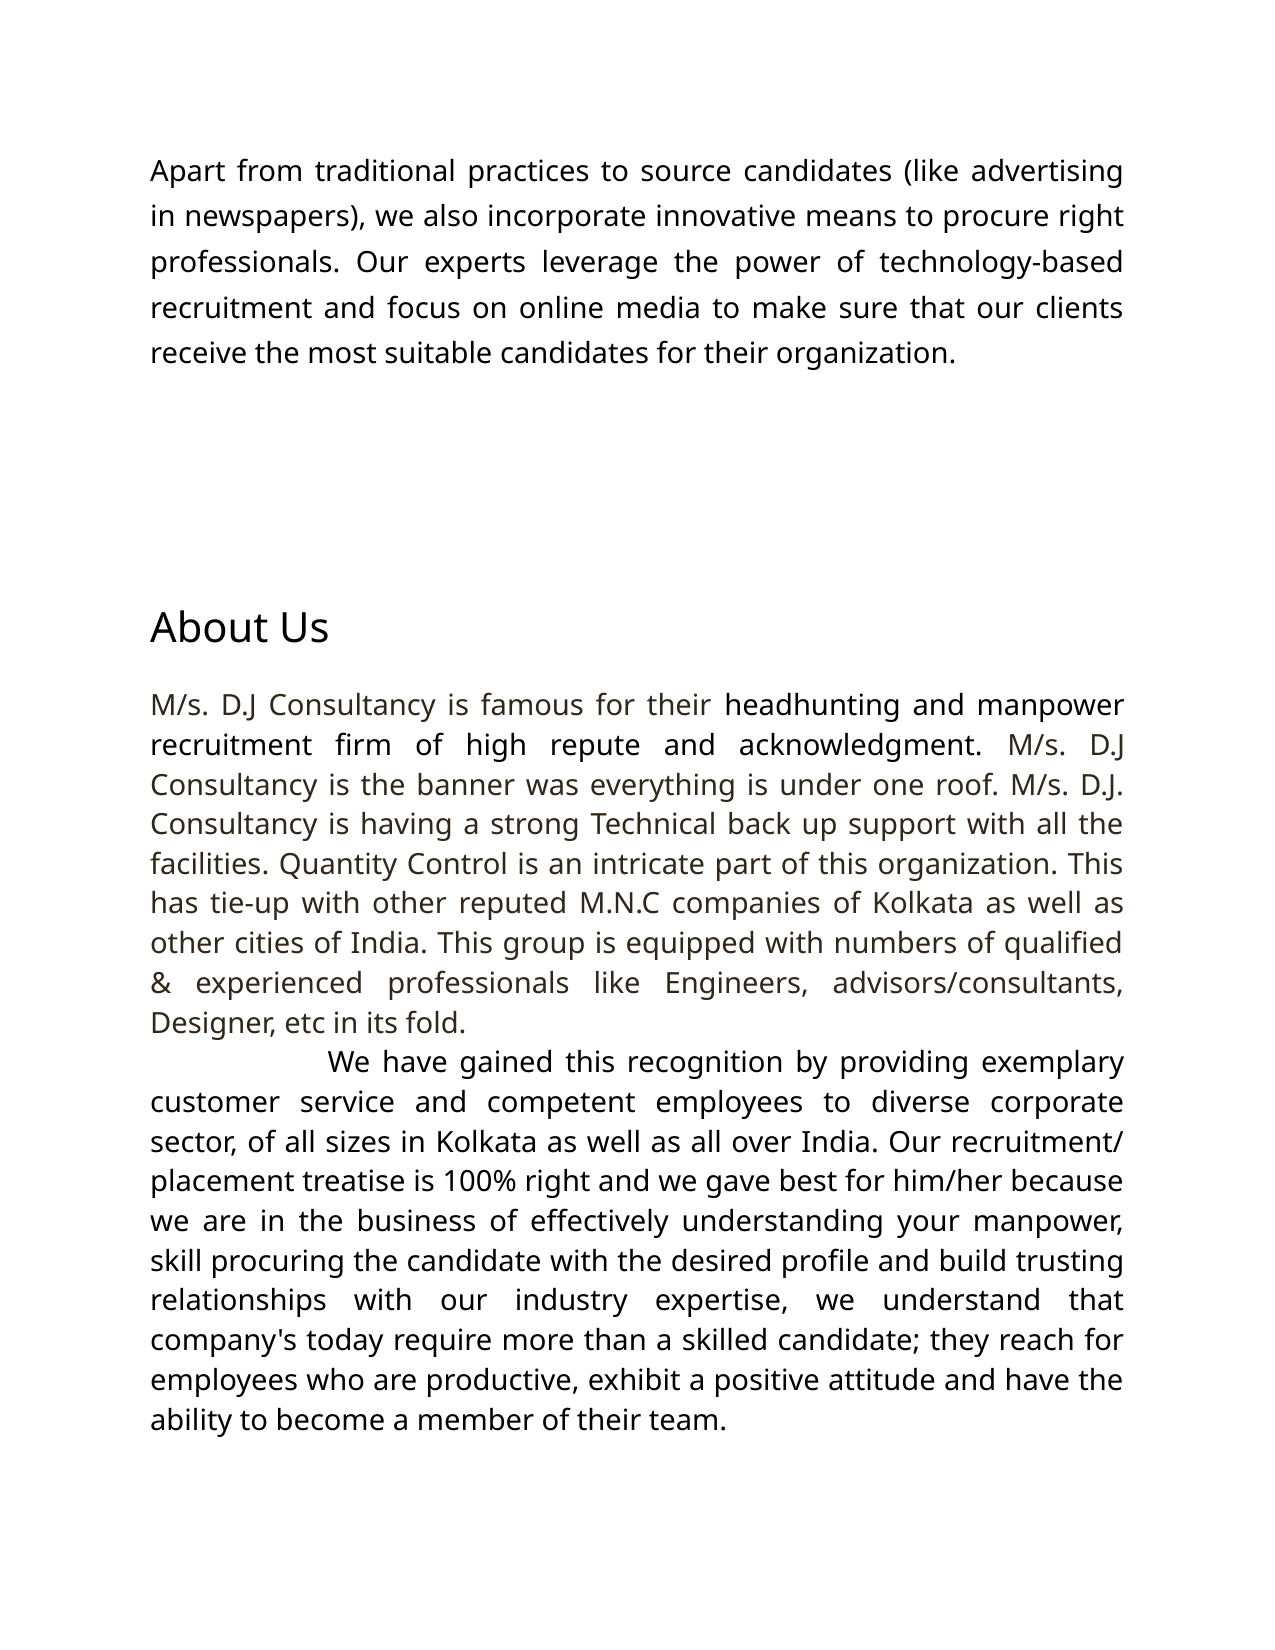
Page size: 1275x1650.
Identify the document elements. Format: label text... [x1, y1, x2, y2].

text About Us [150, 598, 1125, 655]
text Apart from traditional practices to source candidates (like advertising in newspapers), we also incorporate innovative means to procure right professionals. Our experts leverage the power of technology-based recruitment and focus on online media to make sure that our clients receive the most suitable candidates for their organization. [150, 150, 1125, 372]
text We have gained this recognition by providing exemplary customer service and competent employees to diverse corporate sector, of all sizes in Kolkata as well as all over India. Our recruitment/ placement treatise is 100% right and we gave best for him/her because we are in the business of effectively understanding your manpower, skill procuring the candidate with the desired profile and build trusting relationships with our industry expertise, we understand that company's today require more than a skilled candidate; they reach for employees who are productive, exhibit a positive attitude and have the ability to become a member of their team. [150, 1042, 1125, 1438]
text M/s. D.J Consultancy is famous for their headhunting and manpower recruitment firm of high repute and acknowledgment. M/s. D.J Consultancy is the banner was everything is under one roof. M/s. D.J. Consultancy is having a strong Technical back up support with all the facilities. Quantity Control is an intricate part of this organization. This has tie-up with other reputed M.N.C companies of Kolkata as well as other cities of India. This group is equipped with numbers of qualified & experienced professionals like Engineers, advisors/consultants, Designer, etc in its fold. [150, 684, 1125, 1042]
